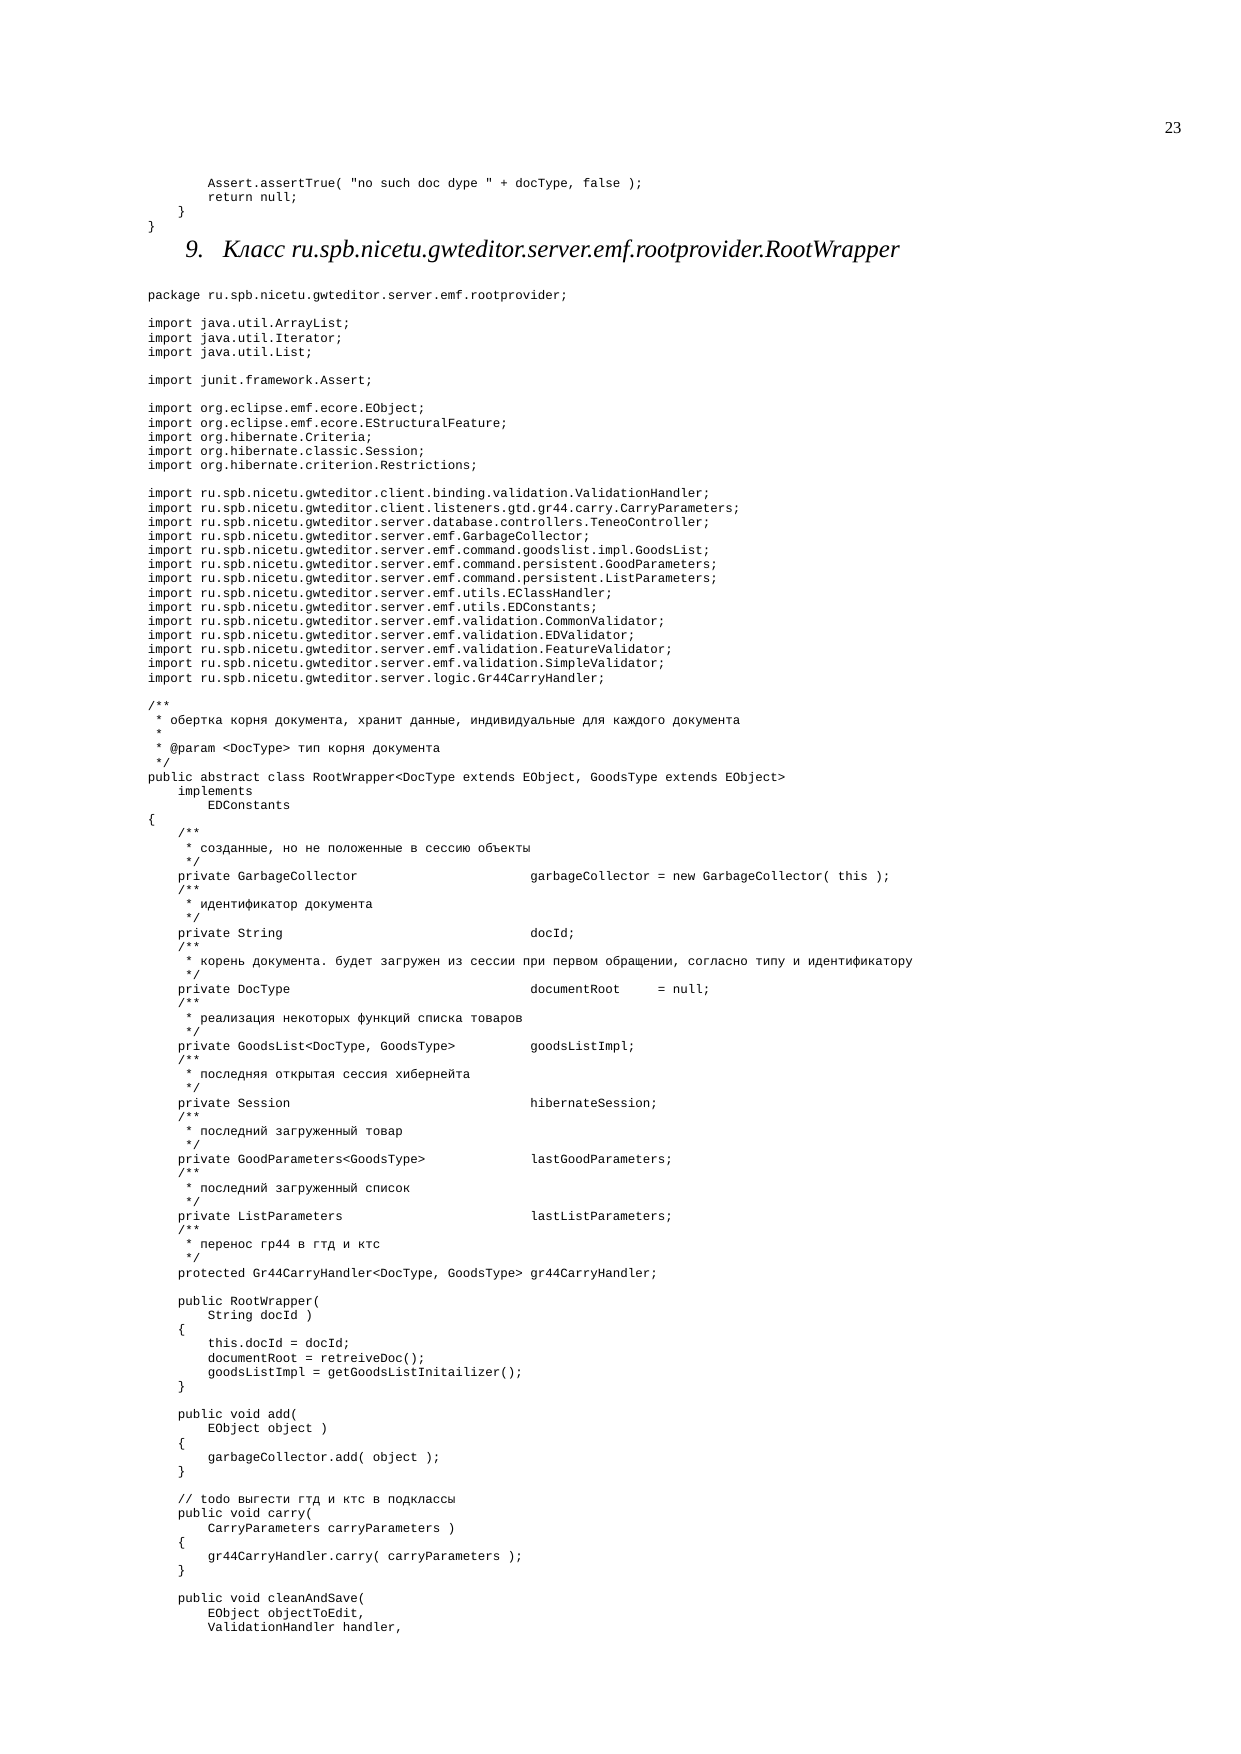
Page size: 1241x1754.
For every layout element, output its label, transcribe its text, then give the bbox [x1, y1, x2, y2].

text * созданные, но не положенные в сессию объекты [148, 842, 1181, 856]
text public RootWrapper( [148, 1295, 1181, 1309]
text String docId ) [148, 1309, 1181, 1323]
text import java.util.Iterator; [148, 332, 1181, 346]
text import org.hibernate.Criteria; [148, 431, 1181, 445]
text /** [148, 1167, 1181, 1182]
text * реализация некоторых функций списка товаров [148, 1012, 1181, 1026]
text * корень документа. будет загружен из сессии при первом обращении, согласно типу и идентификатору [148, 955, 1181, 969]
text import ru.spb.nicetu.gwteditor.server.emf.validation.EDValidator; [148, 629, 1181, 643]
text EObject objectToEdit, [148, 1607, 1181, 1621]
text garbageCollector.add( object ); [148, 1451, 1181, 1465]
text } [148, 205, 1181, 219]
text */ [148, 856, 1181, 870]
text * последняя открытая сессия хибернейта [148, 1068, 1181, 1082]
text */ [148, 1252, 1181, 1267]
text private DocType documentRoot = null; [148, 983, 1181, 997]
text import ru.spb.nicetu.gwteditor.server.emf.utils.EClassHandler; [148, 587, 1181, 601]
text */ [148, 1196, 1181, 1210]
text { [148, 1437, 1181, 1451]
text import org.hibernate.classic.Session; [148, 445, 1181, 459]
text * последний загруженный товар [148, 1125, 1181, 1139]
text * обертка корня документа, хранит данные, индивидуальные для каждого документа [148, 714, 1181, 728]
text ValidationHandler handler, [148, 1621, 1181, 1635]
text protected Gr44CarryHandler<DocType, GoodsType> gr44CarryHandler; [148, 1267, 1181, 1281]
text import ru.spb.nicetu.gwteditor.server.emf.command.persistent.ListParameters; [148, 572, 1181, 587]
text public abstract class RootWrapper<DocType extends EObject, GoodsType extends EObject> [148, 771, 1181, 785]
text import org.eclipse.emf.ecore.EObject; [148, 402, 1181, 417]
text private GoodParameters<GoodsType> lastGoodParameters; [148, 1153, 1181, 1167]
text import junit.framework.Assert; [148, 374, 1181, 388]
text goodsListImpl = getGoodsListInitailizer(); [148, 1366, 1181, 1380]
text * последний загруженный список [148, 1182, 1181, 1196]
text gr44CarryHandler.carry( carryParameters ); [148, 1550, 1181, 1564]
text CarryParameters carryParameters ) [148, 1522, 1181, 1536]
text /** [148, 941, 1181, 955]
text */ [148, 757, 1181, 771]
text private Session hibernateSession; [148, 1097, 1181, 1111]
text /** [148, 1224, 1181, 1238]
text */ [148, 912, 1181, 927]
text /** [148, 827, 1181, 842]
text /** [148, 884, 1181, 898]
text /** [148, 1111, 1181, 1125]
text import ru.spb.nicetu.gwteditor.client.binding.validation.ValidationHandler; [148, 487, 1181, 502]
text public void add( [148, 1408, 1181, 1422]
text import ru.spb.nicetu.gwteditor.server.emf.utils.EDConstants; [148, 601, 1181, 615]
text } [148, 1465, 1181, 1479]
text } [148, 1564, 1181, 1578]
text */ [148, 1082, 1181, 1097]
text EObject object ) [148, 1422, 1181, 1437]
text this.docId = docId; [148, 1337, 1181, 1352]
text import ru.spb.nicetu.gwteditor.server.emf.validation.FeatureValidator; [148, 643, 1181, 657]
text import java.util.ArrayList; [148, 317, 1181, 332]
text return null; [148, 191, 1181, 205]
text import ru.spb.nicetu.gwteditor.server.emf.GarbageCollector; [148, 530, 1181, 544]
text import org.eclipse.emf.ecore.EStructuralFeature; [148, 417, 1181, 431]
text { [148, 1536, 1181, 1550]
text { [148, 1323, 1181, 1337]
text import ru.spb.nicetu.gwteditor.server.emf.validation.CommonValidator; [148, 615, 1181, 629]
text import java.util.List; [148, 346, 1181, 360]
text } [148, 219, 1181, 234]
text import ru.spb.nicetu.gwteditor.server.database.controllers.TeneoController; [148, 516, 1181, 530]
text implements [148, 785, 1181, 799]
text private GarbageCollector garbageCollector = new GarbageCollector( this ); [148, 870, 1181, 884]
text private GoodsList<DocType, GoodsType> goodsListImpl; [148, 1040, 1181, 1054]
text private String docId; [148, 927, 1181, 941]
text /** [148, 997, 1181, 1012]
text { [148, 813, 1181, 827]
text import ru.spb.nicetu.gwteditor.server.emf.validation.SimpleValidator; [148, 657, 1181, 672]
text } [148, 1380, 1181, 1394]
text import ru.spb.nicetu.gwteditor.server.emf.command.goodslist.impl.GoodsList; [148, 544, 1181, 558]
text */ [148, 1139, 1181, 1153]
text * [148, 728, 1181, 742]
text import ru.spb.nicetu.gwteditor.server.emf.command.persistent.GoodParameters; [148, 558, 1181, 572]
text /** [148, 700, 1181, 714]
text private ListParameters lastListParameters; [148, 1210, 1181, 1224]
text Assert.assertTrue( "no such doc dype " + docType, false ); [148, 177, 1181, 191]
text * @param <DocType> тип корня документа [148, 742, 1181, 757]
text public void carry( [148, 1507, 1181, 1522]
text import ru.spb.nicetu.gwteditor.client.listeners.gtd.gr44.carry.CarryParameters; [148, 502, 1181, 516]
text public void cleanAndSave( [148, 1592, 1181, 1607]
text */ [148, 969, 1181, 983]
text // todo выгести гтд и ктс в подклассы [148, 1493, 1181, 1507]
text package ru.spb.nicetu.gwteditor.server.emf.rootprovider; [148, 289, 1181, 303]
text import ru.spb.nicetu.gwteditor.server.logic.Gr44CarryHandler; [148, 672, 1181, 686]
text */ [148, 1026, 1181, 1040]
text EDConstants [148, 799, 1181, 813]
text import org.hibernate.criterion.Restrictions; [148, 459, 1181, 473]
text documentRoot = retreiveDoc(); [148, 1352, 1181, 1366]
text * перенос гр44 в гтд и ктс [148, 1238, 1181, 1252]
text * идентификатор документа [148, 898, 1181, 912]
list Класс ru.spb.nicetu.gwteditor.server.emf.rootprovider.RootWrapper [185, 234, 1181, 262]
text /** [148, 1054, 1181, 1068]
